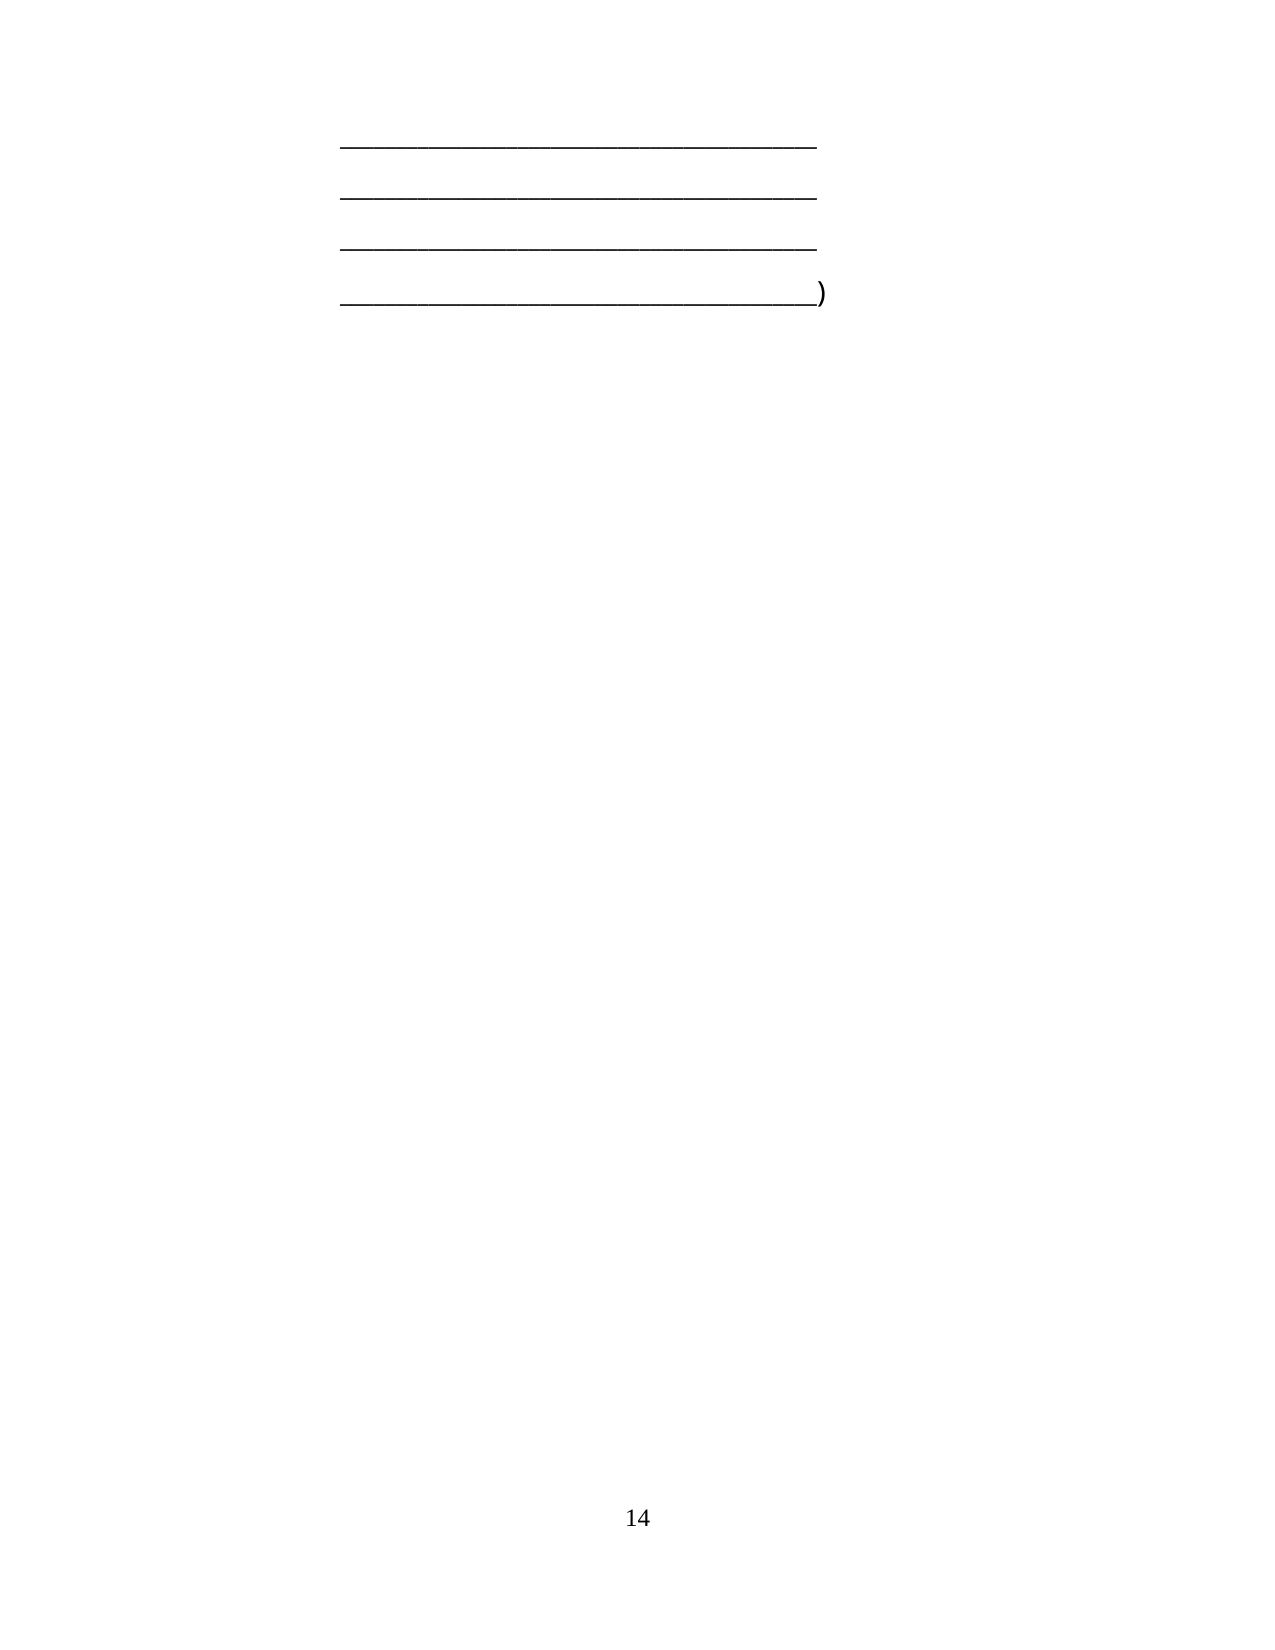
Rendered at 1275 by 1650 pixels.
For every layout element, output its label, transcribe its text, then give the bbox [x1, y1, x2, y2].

text ___________________________________________ [118, 169, 1157, 203]
text ___________________________________________ [118, 118, 1157, 152]
text ___________________________________________) [118, 271, 1157, 311]
text ___________________________________________ [118, 220, 1157, 254]
